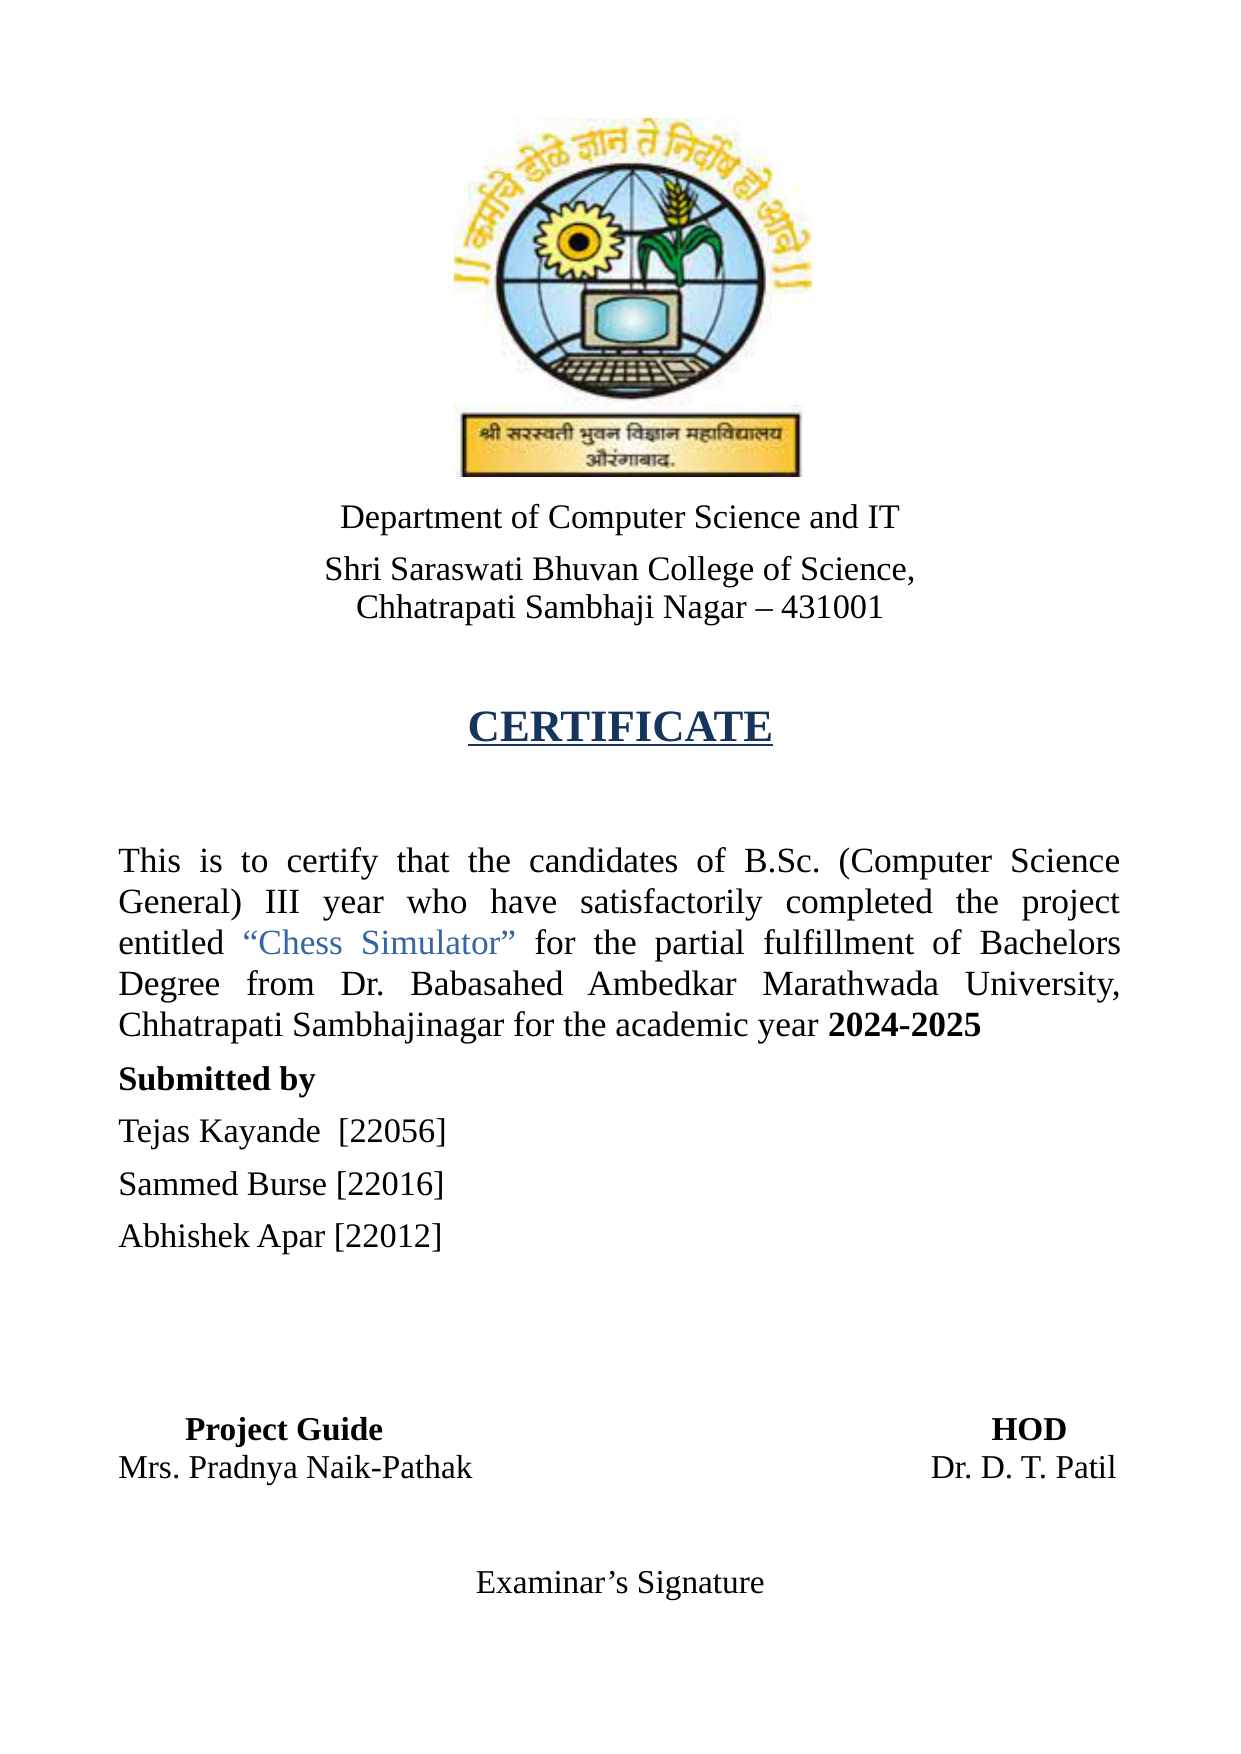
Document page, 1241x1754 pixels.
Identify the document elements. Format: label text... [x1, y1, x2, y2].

text This is to certify that the candidates of B.Sc. (Computer Science General) III year who have satisfactorily completed the project entitled “Chess Simulator” for the partial fulfillment of Bachelors Degree from Dr. Babasahed Ambedkar Marathwada University, Chhatrapati Sambhajinagar for the academic year 2024-2025 [118, 840, 1122, 1044]
text Sammed Burse [22016] [118, 1173, 1122, 1201]
text Project Guide HOD Mrs. Pradnya Naik-Pathak Dr. D. T. Patil [118, 1409, 1122, 1486]
text Chhatrapati Sambhaji Nagar – 431001 [118, 586, 1122, 625]
text Department of Computer Science and IT [118, 507, 1122, 534]
text Tejas Kayande [22056] [118, 1121, 1122, 1148]
text CERTIFICATE [118, 699, 1122, 743]
text Submitted by [118, 1069, 1122, 1096]
text Shri Saraswati Bhuvan College of Science, [118, 559, 1122, 586]
text Examinar’s Signature [118, 1563, 1122, 1601]
picture [453, 118, 812, 477]
text Abhishek Apar [22012] [118, 1226, 1122, 1253]
